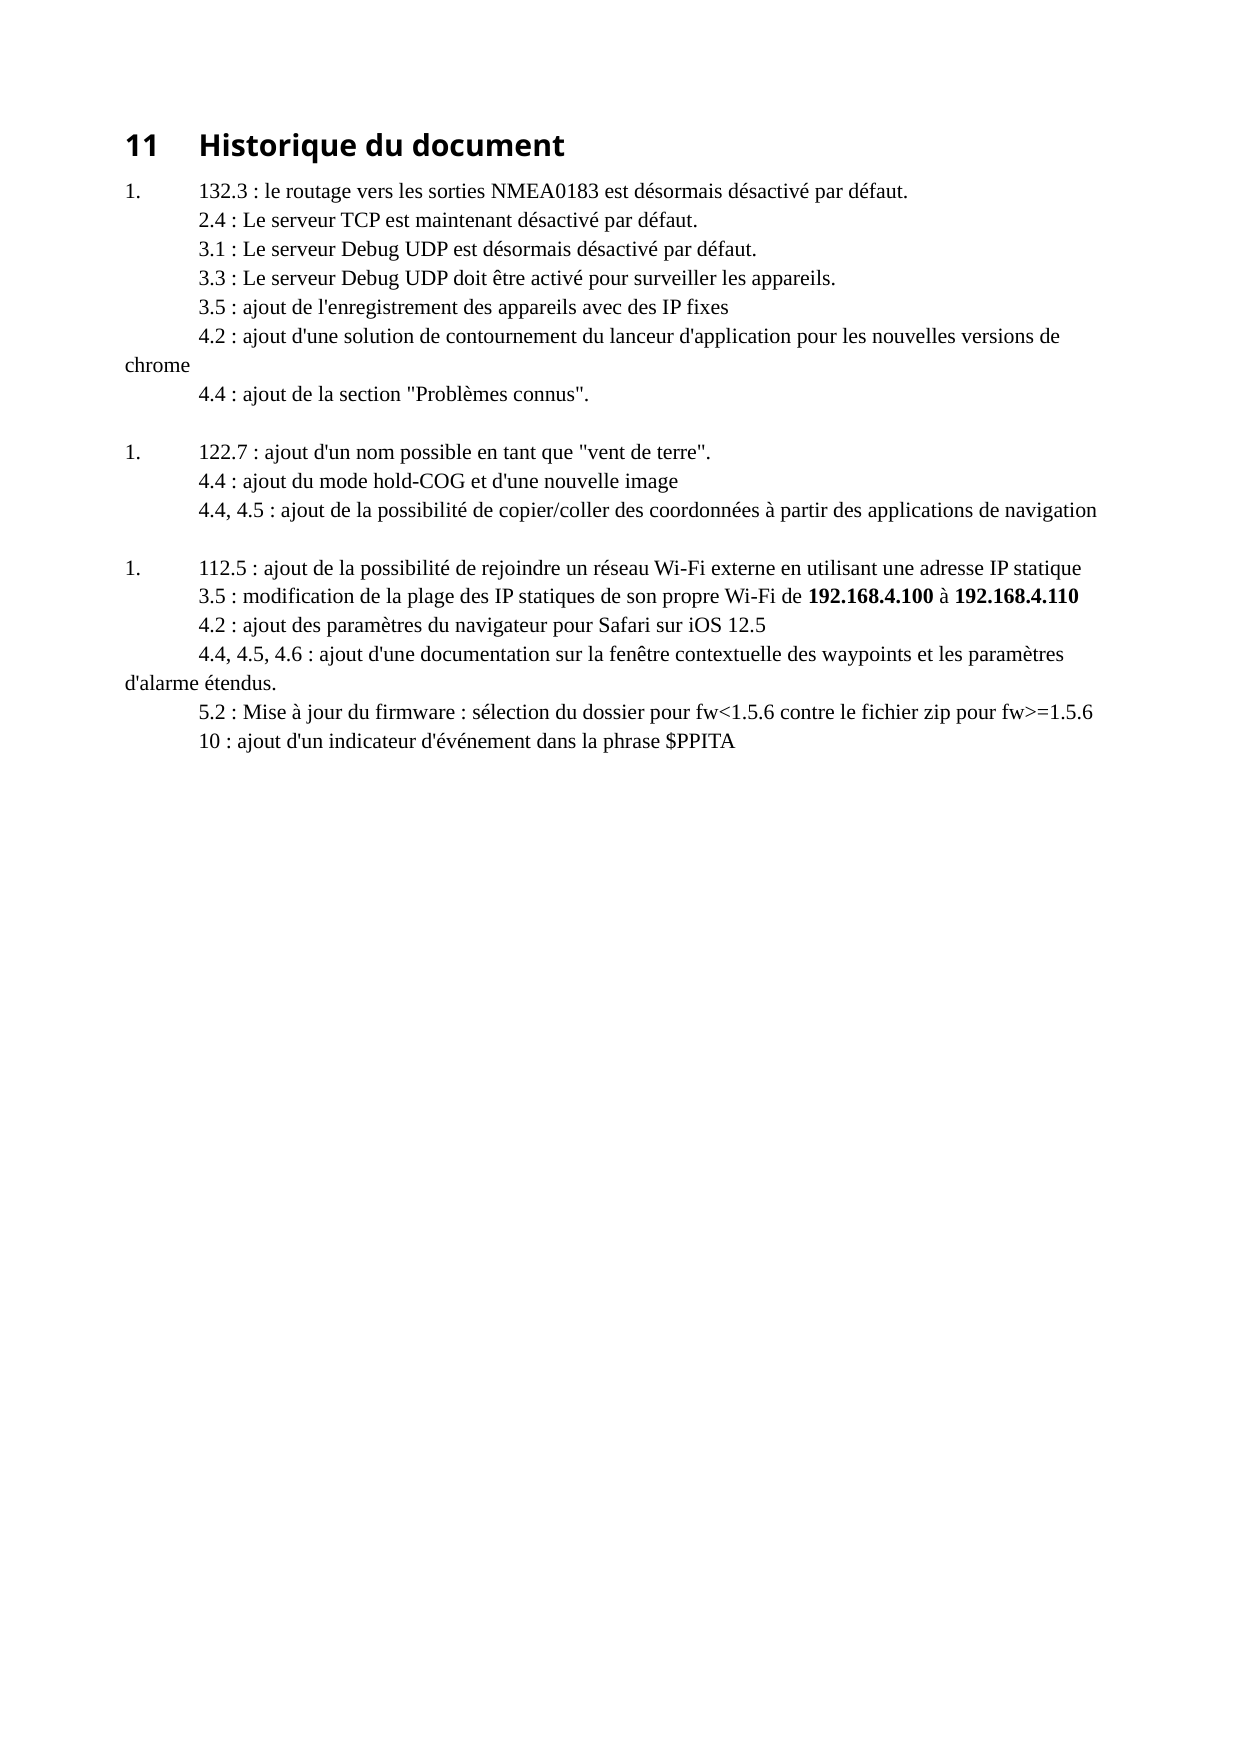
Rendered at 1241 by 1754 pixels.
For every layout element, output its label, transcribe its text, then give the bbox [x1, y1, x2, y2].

text 4.4, 4.5, 4.6 : ajout d'une documentation sur la fenêtre contextuelle des waypoints et les paramètres d'alarme étendus. [124, 641, 1116, 696]
text 10 : ajout d'un indicateur d'événement dans la phrase $PPITA [124, 728, 1116, 753]
text 3.5 : modification de la plage des IP statiques de son propre Wi-Fi de 192.168.4.100 à 192.168.4.110 [124, 583, 1116, 609]
text 1. 122.7 : ajout d'un nom possible en tant que "vent de terre". [124, 439, 1116, 464]
text 1. 112.5 : ajout de la possibilité de rejoindre un réseau Wi-Fi externe en utilisant une adresse IP statique [124, 554, 1116, 580]
subtitle Historique du document [124, 124, 1116, 166]
text 4.4 : ajout de la section "Problèmes connus". [124, 381, 1116, 406]
text 3.5 : ajout de l'enregistrement des appareils avec des IP fixes [124, 294, 1116, 319]
text 4.4 : ajout du mode hold-COG et d'une nouvelle image [124, 468, 1116, 493]
text 5.2 : Mise à jour du firmware : sélection du dossier pour fw<1.5.6 contre le fichier zip pour fw>=1.5.6 [124, 699, 1116, 724]
text 4.2 : ajout d'une solution de contournement du lanceur d'application pour les nouvelles versions de chrome [124, 323, 1116, 377]
text 4.2 : ajout des paramètres du navigateur pour Safari sur iOS 12.5 [124, 612, 1116, 638]
text 2.4 : Le serveur TCP est maintenant désactivé par défaut. [124, 207, 1116, 232]
text 3.3 : Le serveur Debug UDP doit être activé pour surveiller les appareils. [124, 265, 1116, 290]
text 1. 132.3 : le routage vers les sorties NMEA0183 est désormais désactivé par défaut. [124, 178, 1116, 203]
text 3.1 : Le serveur Debug UDP est désormais désactivé par défaut. [124, 236, 1116, 261]
text 4.4, 4.5 : ajout de la possibilité de copier/coller des coordonnées à partir des applications de navigation [124, 497, 1116, 522]
